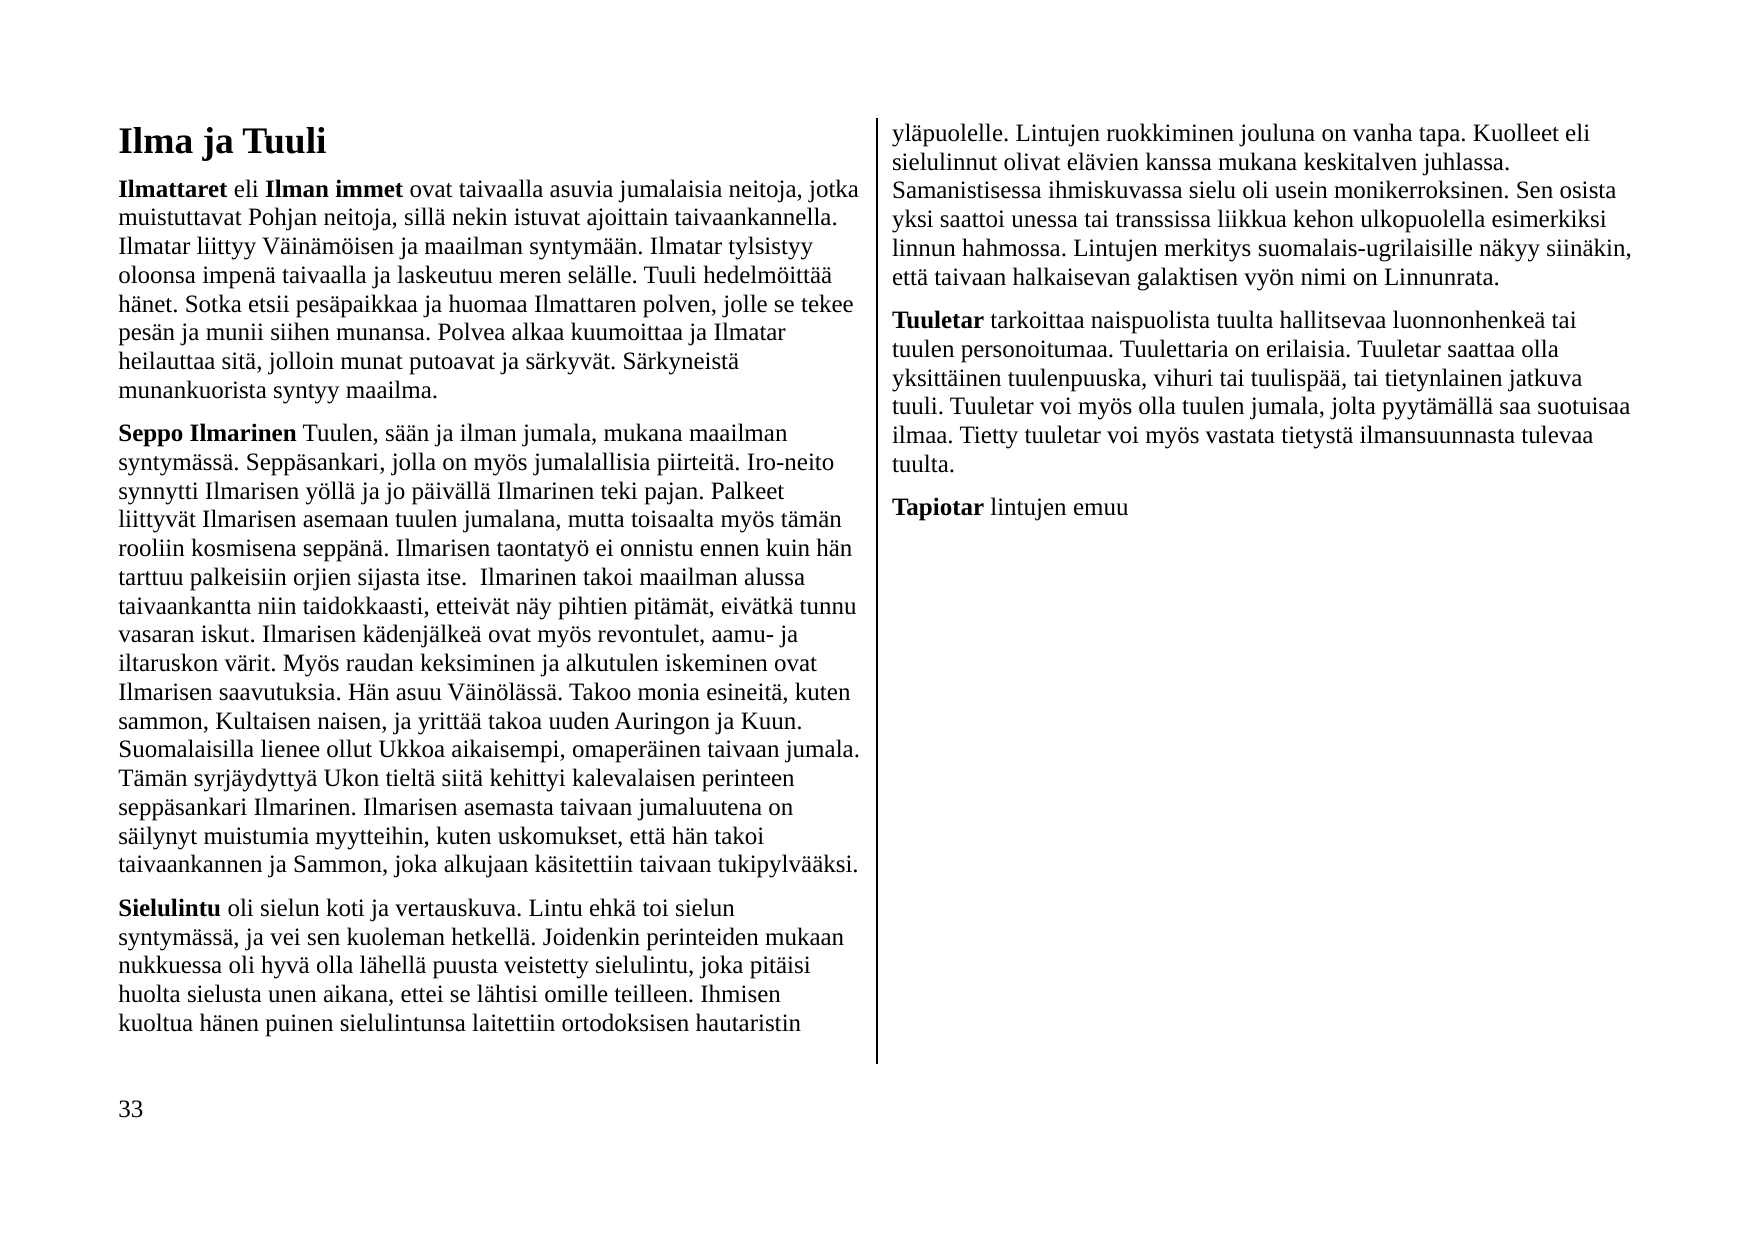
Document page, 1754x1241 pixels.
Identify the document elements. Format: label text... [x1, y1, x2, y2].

text Seppo Ilmarinen Tuulen, sään ja ilman jumala, mukana maailman syntymässä. Seppäsankari, jolla on myös jumalallisia piirteitä. Iro-neito synnytti Ilmarisen yöllä ja jo päivällä Ilmarinen teki pajan. Palkeet liittyvät Ilmarisen asemaan tuulen jumalana, mutta toisaalta myös tämän rooliin kosmisena seppänä. Ilmarisen taontatyö ei onnistu ennen kuin hän tarttuu palkeisiin orjien sijasta itse. Ilmarinen takoi maailman alussa taivaankantta niin taidokkaasti, etteivät näy pihtien pitämät, eivätkä tunnu vasaran iskut. Ilmarisen kädenjälkeä ovat myös revontulet, aamu- ja iltaruskon värit. Myös raudan keksiminen ja alkutulen iskeminen ovat Ilmarisen saavutuksia. Hän asuu Väinölässä. Takoo monia esineitä, kuten sammon, Kultaisen naisen, ja yrittää takoa uuden Auringon ja Kuun. Suomalaisilla lienee ollut Ukkoa aikaisempi, omaperäinen taivaan jumala. Tämän syrjäydyttyä Ukon tieltä siitä kehittyi kalevalaisen perinteen seppäsankari Ilmarinen. Ilmarisen asemasta taivaan jumaluutena on säilynyt muistumia myytteihin, kuten uskomukset, että hän takoi taivaankannen ja Sammon, joka alkujaan käsitettiin taivaan tukipylvääksi. [118, 418, 862, 878]
text Tapiotar lintujen emuu [892, 492, 1635, 521]
text yläpuolelle. Lintujen ruokkiminen jouluna on vanha tapa. Kuolleet eli sielulinnut olivat elävien kanssa mukana keskitalven juhlassa. Samanistisessa ihmiskuvassa sielu oli usein monikerroksinen. Sen osista yksi saattoi unessa tai transsissa liikkua kehon ulkopuolella esimerkiksi linnun hahmossa. Lintujen merkitys suomalais-ugrilaisille näkyy siinäkin, että taivaan halkaisevan galaktisen vyön nimi on Linnunrata. [892, 118, 1635, 291]
subtitle Ilma ja Tuuli [118, 118, 862, 161]
text Sielulintu oli sielun koti ja vertauskuva. Lintu ehkä toi sielun syntymässä, ja vei sen kuoleman hetkellä. Joidenkin perinteiden mukaan nukkuessa oli hyvä olla lähellä puusta veistetty sielulintu, joka pitäisi huolta sielusta unen aikana, ettei se lähtisi omille teilleen. Ihmisen kuoltua hänen puinen sielulintunsa laitettiin ortodoksisen hautaristin [118, 893, 862, 1037]
text Ilmattaret eli Ilman immet ovat taivaalla asuvia jumalaisia neitoja, jotka muistuttavat Pohjan neitoja, sillä nekin istuvat ajoittain taivaankannella. Ilmatar liittyy Väinämöisen ja maailman syntymään. Ilmatar tylsistyy oloonsa impenä taivaalla ja laskeutuu meren selälle. Tuuli hedelmöittää hänet. Sotka etsii pesäpaikkaa ja huomaa Ilmattaren polven, jolle se tekee pesän ja munii siihen munansa. Polvea alkaa kuumoittaa ja Ilmatar heilauttaa sitä, jolloin munat putoavat ja särkyvät. Särkyneistä munankuorista syntyy maailma. [118, 174, 862, 404]
text Tuuletar tarkoittaa naispuolista tuulta hallitsevaa luonnonhenkeä tai tuulen personoitumaa. Tuulettaria on erilaisia. Tuuletar saattaa olla yksittäinen tuulenpuuska, vihuri tai tuulispää, tai tietynlainen jatkuva tuuli. Tuuletar voi myös olla tuulen jumala, jolta pyytämällä saa suotuisaa ilmaa. Tietty tuuletar voi myös vastata tietystä ilmansuunnasta tulevaa tuulta. [892, 305, 1635, 478]
